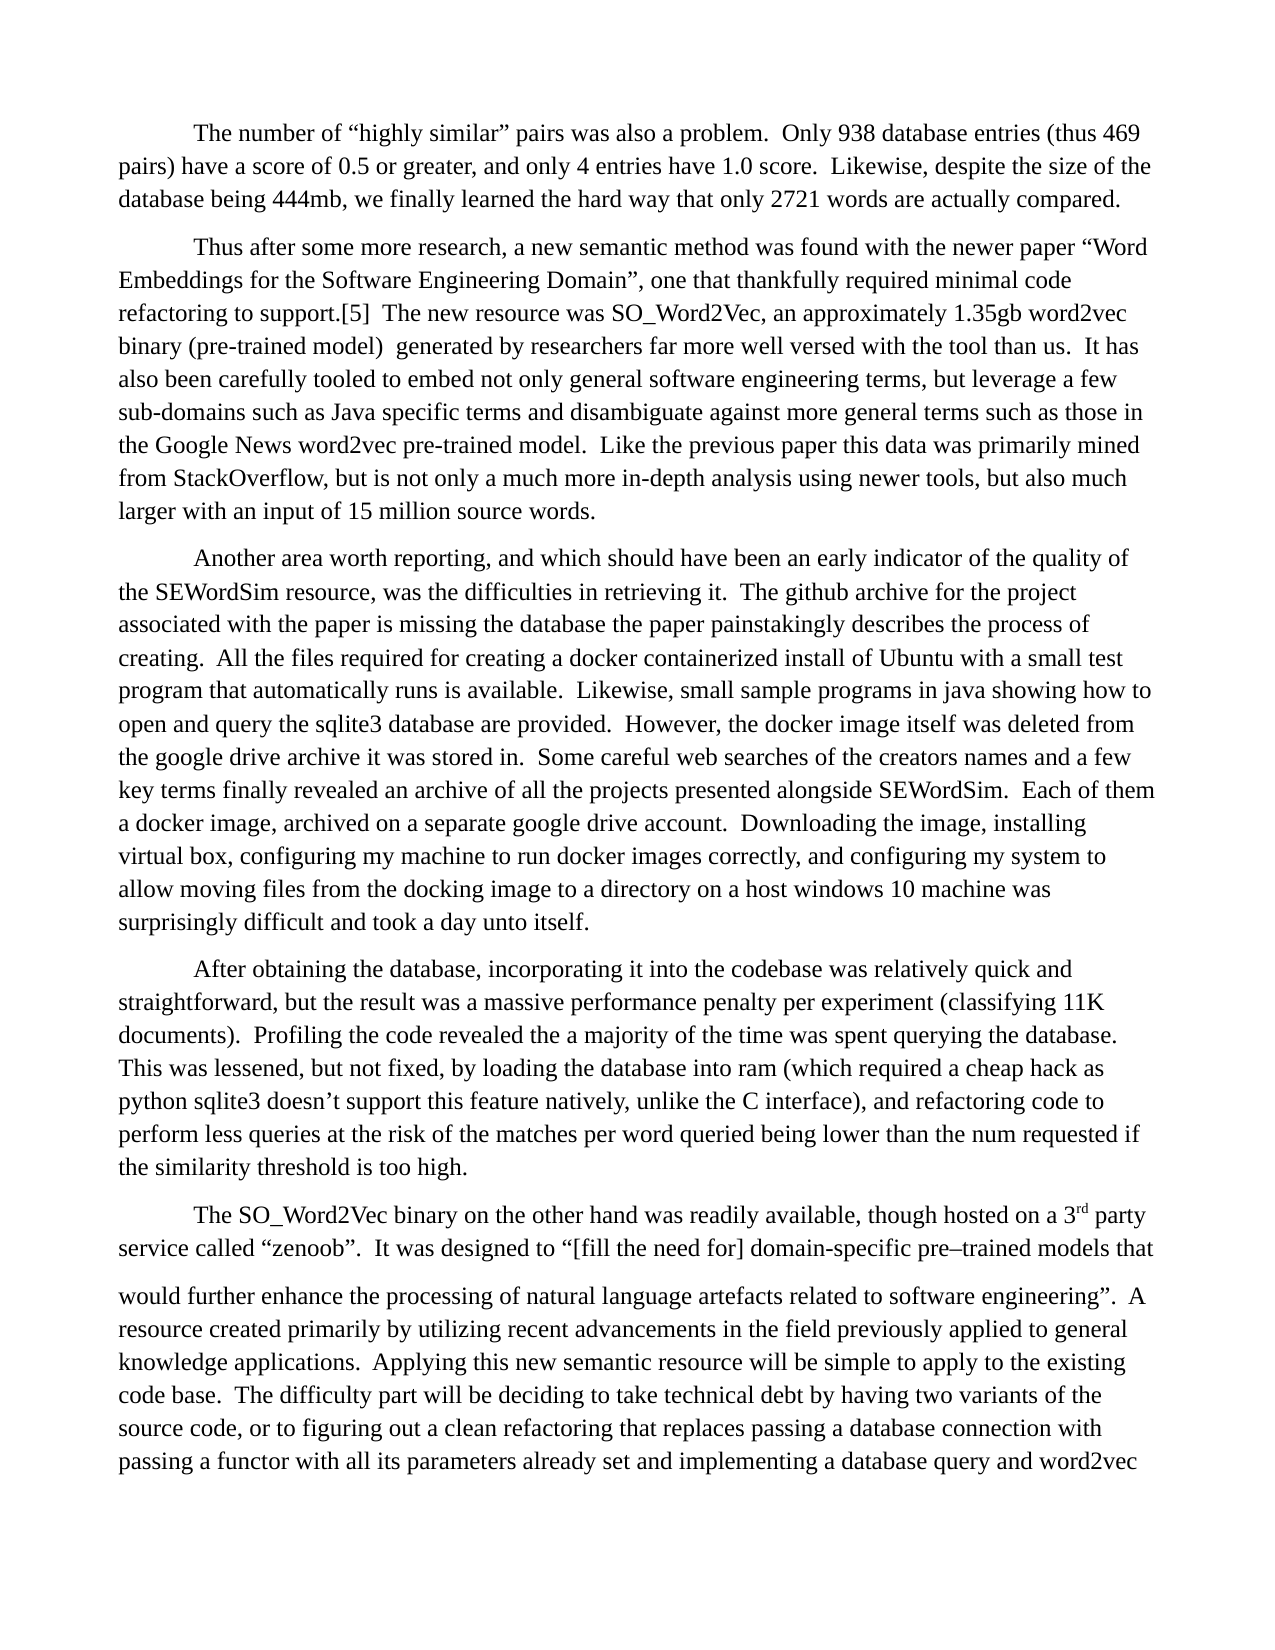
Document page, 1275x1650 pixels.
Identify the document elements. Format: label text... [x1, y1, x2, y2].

text The SO_Word2Vec binary on the other hand was readily available, though hosted on a 3rd party service called “zenoob”. It was designed to “[fill the need for] domain-specific pre–trained models that [118, 1200, 1157, 1262]
text The number of “highly similar” pairs was also a problem. Only 938 database entries (thus 469 pairs) have a score of 0.5 or greater, and only 4 entries have 1.0 score. Likewise, despite the size of the database being 444mb, we finally learned the hard way that only 2721 words are actually compared. [118, 118, 1157, 213]
text Thus after some more research, a new semantic method was found with the newer paper “Word Embeddings for the Software Engineering Domain”, one that thankfully required minimal code refactoring to support.[5] The new resource was SO_Word2Vec, an approximately 1.35gb word2vec binary (pre-trained model) generated by researchers far more well versed with the tool than us. It has also been carefully tooled to embed not only general software engineering terms, but leverage a few sub-domains such as Java specific terms and disambiguate against more general terms such as those in the Google News word2vec pre-trained model. Like the previous paper this data was primarily mined from StackOverflow, but is not only a much more in-depth analysis using newer tools, but also much larger with an input of 15 million source words. [118, 232, 1157, 525]
text Another area worth reporting, and which should have been an early indicator of the quality of the SEWordSim resource, was the difficulties in retrieving it. The github archive for the project associated with the paper is missing the database the paper painstakingly describes the process of creating. All the files required for creating a docker containerized install of Ubuntu with a small test program that automatically runs is available. Likewise, small sample programs in java showing how to open and query the sqlite3 database are provided. However, the docker image itself was deleted from the google drive archive it was stored in. Some careful web searches of the creators names and a few key terms finally revealed an archive of all the projects presented alongside SEWordSim. Each of them a docker image, archived on a separate google drive account. Downloading the image, installing virtual box, configuring my machine to run docker images correctly, and configuring my system to allow moving files from the docking image to a directory on a host windows 10 machine was surprisingly difficult and took a day unto itself. [118, 543, 1157, 936]
text would further enhance the processing of natural language artefacts related to software engineering”. A resource created primarily by utilizing recent advancements in the field previously applied to general knowledge applications. Applying this new semantic resource will be simple to apply to the existing code base. The difficulty part will be deciding to take technical debt by having two variants of the source code, or to figuring out a clean refactoring that replaces passing a database connection with passing a functor with all its parameters already set and implementing a database query and word2vec [118, 1281, 1157, 1474]
text After obtaining the database, incorporating it into the codebase was relatively quick and straightforward, but the result was a massive performance penalty per experiment (classifying 11K documents). Profiling the code revealed the a majority of the time was spent querying the database. This was lessened, but not fixed, by loading the database into ram (which required a cheap hack as python sqlite3 doesn’t support this feature natively, unlike the C interface), and refactoring code to perform less queries at the risk of the matches per word queried being lower than the num requested if the similarity threshold is too high. [118, 954, 1157, 1181]
